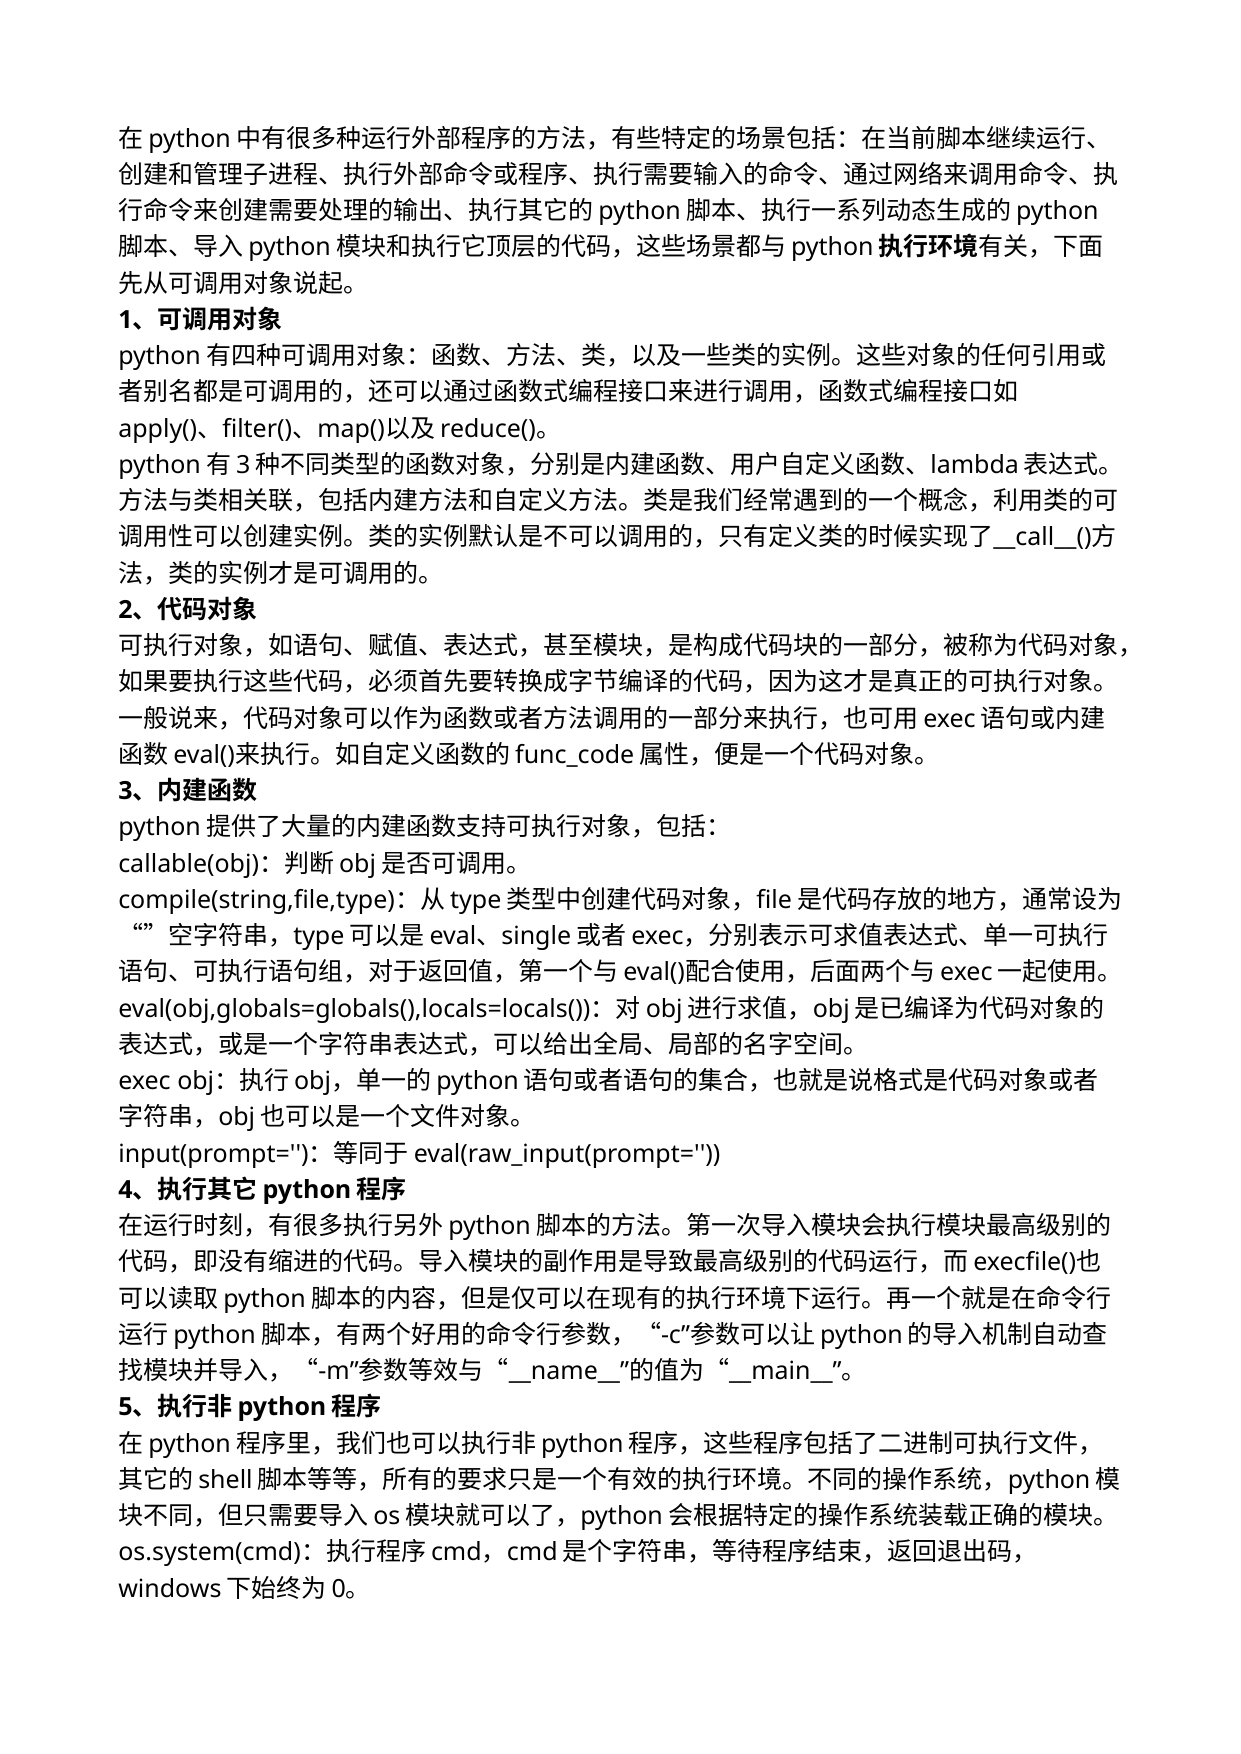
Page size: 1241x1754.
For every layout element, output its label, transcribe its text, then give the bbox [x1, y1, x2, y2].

text 可执行对象，如语句、赋值、表达式，甚至模块，是构成代码块的一部分，被称为代码对象，如果要执行这些代码，必须首先要转换成字节编译的代码，因为这才是真正的可执行对象。一般说来，代码对象可以作为函数或者方法调用的一部分来执行，也可用exec语句或内建函数eval()来执行。如自定义函数的func_code属性，便是一个代码对象。 [118, 626, 1122, 771]
text exec obj：执行obj，单一的python语句或者语句的集合，也就是说格式是代码对象或者字符串，obj也可以是一个文件对象。 [118, 1061, 1122, 1133]
text python有3种不同类型的函数对象，分别是内建函数、用户自定义函数、lambda表达式。方法与类相关联，包括内建方法和自定义方法。类是我们经常遇到的一个概念，利用类的可调用性可以创建实例。类的实例默认是不可以调用的，只有定义类的时候实现了__call__()方法，类的实例才是可调用的。 [118, 444, 1122, 589]
text 在运行时刻，有很多执行另外python脚本的方法。第一次导入模块会执行模块最高级别的代码，即没有缩进的代码。导入模块的副作用是导致最高级别的代码运行，而execfile()也可以读取python脚本的内容，但是仅可以在现有的执行环境下运行。再一个就是在命令行运行python脚本，有两个好用的命令行参数，“-c”参数可以让python的导入机制自动查找模块并导入，“-m”参数等效与“__name__”的值为“__main__”。 [118, 1206, 1122, 1387]
text 4、执行其它python程序 [118, 1169, 1122, 1206]
text os.system(cmd)：执行程序cmd，cmd是个字符串，等待程序结束，返回退出码，windows下始终为0。 [118, 1532, 1122, 1604]
text callable(obj)：判断obj是否可调用。 [118, 843, 1122, 879]
text 5、执行非python程序 [118, 1387, 1122, 1423]
text 1、可调用对象 [118, 299, 1122, 336]
text 在python中有很多种运行外部程序的方法，有些特定的场景包括：在当前脚本继续运行、创建和管理子进程、执行外部命令或程序、执行需要输入的命令、通过网络来调用命令、执行命令来创建需要处理的输出、执行其它的python脚本、执行一系列动态生成的python脚本、导入python模块和执行它顶层的代码，这些场景都与python执行环境有关，下面先从可调用对象说起。 [118, 118, 1122, 299]
text 在python程序里，我们也可以执行非python程序，这些程序包括了二进制可执行文件，其它的shell脚本等等，所有的要求只是一个有效的执行环境。不同的操作系统，python模块不同，但只需要导入os模块就可以了，python会根据特定的操作系统装载正确的模块。 [118, 1423, 1122, 1532]
text 3、内建函数 [118, 771, 1122, 807]
text input(prompt='')：等同于eval(raw_input(prompt='')) [118, 1133, 1122, 1169]
text eval(obj,globals=globals(),locals=locals())：对obj进行求值，obj是已编译为代码对象的表达式，或是一个字符串表达式，可以给出全局、局部的名字空间。 [118, 988, 1122, 1061]
text python有四种可调用对象：函数、方法、类，以及一些类的实例。这些对象的任何引用或者别名都是可调用的，还可以通过函数式编程接口来进行调用，函数式编程接口如apply()、filter()、map()以及reduce()。 [118, 336, 1122, 444]
text compile(string,file,type)：从type类型中创建代码对象，file是代码存放的地方，通常设为“”空字符串，type可以是eval、single或者exec，分别表示可求值表达式、单一可执行语句、可执行语句组，对于返回值，第一个与eval()配合使用，后面两个与exec一起使用。 [118, 879, 1122, 988]
text 2、代码对象 [118, 589, 1122, 626]
text python提供了大量的内建函数支持可执行对象，包括： [118, 807, 1122, 843]
